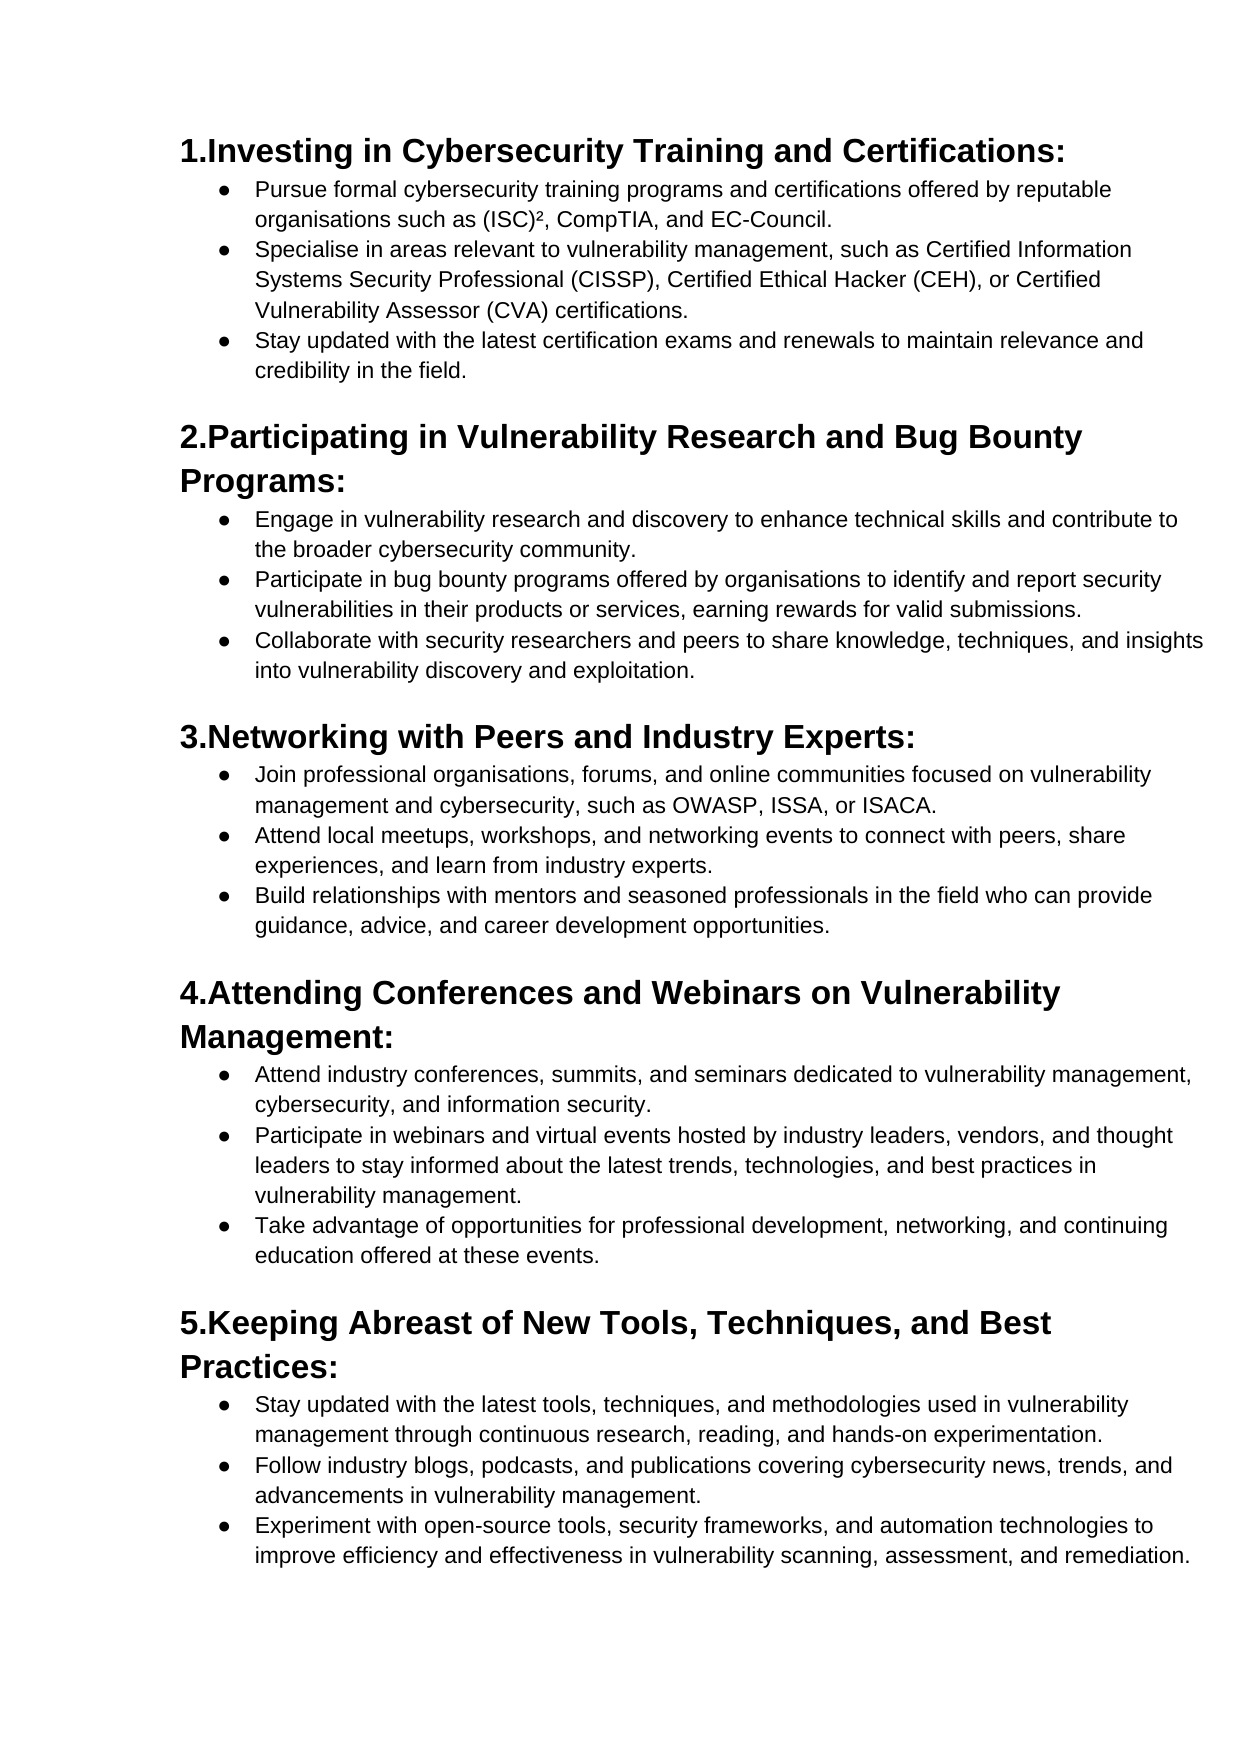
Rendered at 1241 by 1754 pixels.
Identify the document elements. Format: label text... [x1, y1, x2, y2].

list Collaborate with security researchers and peers to share knowledge, techniques, and insights into vulnerability discovery and exploitation. [217, 627, 1211, 683]
list Engage in vulnerability research and discovery to enhance technical skills and contribute to the broader cybersecurity community. [217, 506, 1211, 562]
list Stay updated with the latest tools, techniques, and methodologies used in vulnerability management through continuous research, reading, and hands-on experimentation. [217, 1391, 1211, 1448]
list Stay updated with the latest certification exams and renewals to maintain relevance and credibility in the field. [217, 327, 1211, 383]
list Pursue formal cybersecurity training programs and certifications offered by reputable organisations such as (ISC)², CompTIA, and EC-Council. [217, 176, 1211, 232]
list Attend industry conferences, summits, and seminars dedicated to vulnerability management, cybersecurity, and information security. [217, 1061, 1211, 1118]
list Experiment with open-source tools, security frameworks, and automation technologies to improve efficiency and effectiveness in vulnerability scanning, assessment, and remediation. [217, 1512, 1211, 1568]
list Follow industry blogs, podcasts, and publications covering cybersecurity news, trends, and advancements in vulnerability management. [217, 1452, 1211, 1508]
text 1.Investing in Cybersecurity Training and Certifications: [179, 132, 1211, 170]
list Take advantage of opportunities for professional development, networking, and continuing education offered at these events. [217, 1212, 1211, 1269]
list Build relationships with mentors and seasoned professionals in the field who can provide guidance, advice, and career development opportunities. [217, 882, 1211, 939]
text 2.Participating in Vulnerability Research and Bug Bounty Programs: [179, 417, 1211, 500]
list Participate in webinars and virtual events hosted by industry leaders, vendors, and thought leaders to stay informed about the latest trends, technologies, and best practices in vulnerability management. [217, 1122, 1211, 1208]
list Join professional organisations, forums, and online communities focused on vulnerability management and cybersecurity, such as OWASP, ISSA, or ISACA. [217, 761, 1211, 818]
list Specialise in areas relevant to vulnerability management, such as Certified Information Systems Security Professional (CISSP), Certified Ethical Hacker (CEH), or Certified Vulnerability Assessor (CVA) certifications. [217, 236, 1211, 323]
list Participate in bug bounty programs offered by organisations to identify and report security vulnerabilities in their products or services, earning rewards for valid submissions. [217, 566, 1211, 623]
text 3.Networking with Peers and Industry Experts: [179, 717, 1211, 756]
text 5.Keeping Abreast of New Tools, Techniques, and Best Practices: [179, 1303, 1211, 1385]
text 4.Attending Conferences and Webinars on Vulnerability Management: [179, 973, 1211, 1055]
list Attend local meetups, workshops, and networking events to connect with peers, share experiences, and learn from industry experts. [217, 822, 1211, 878]
